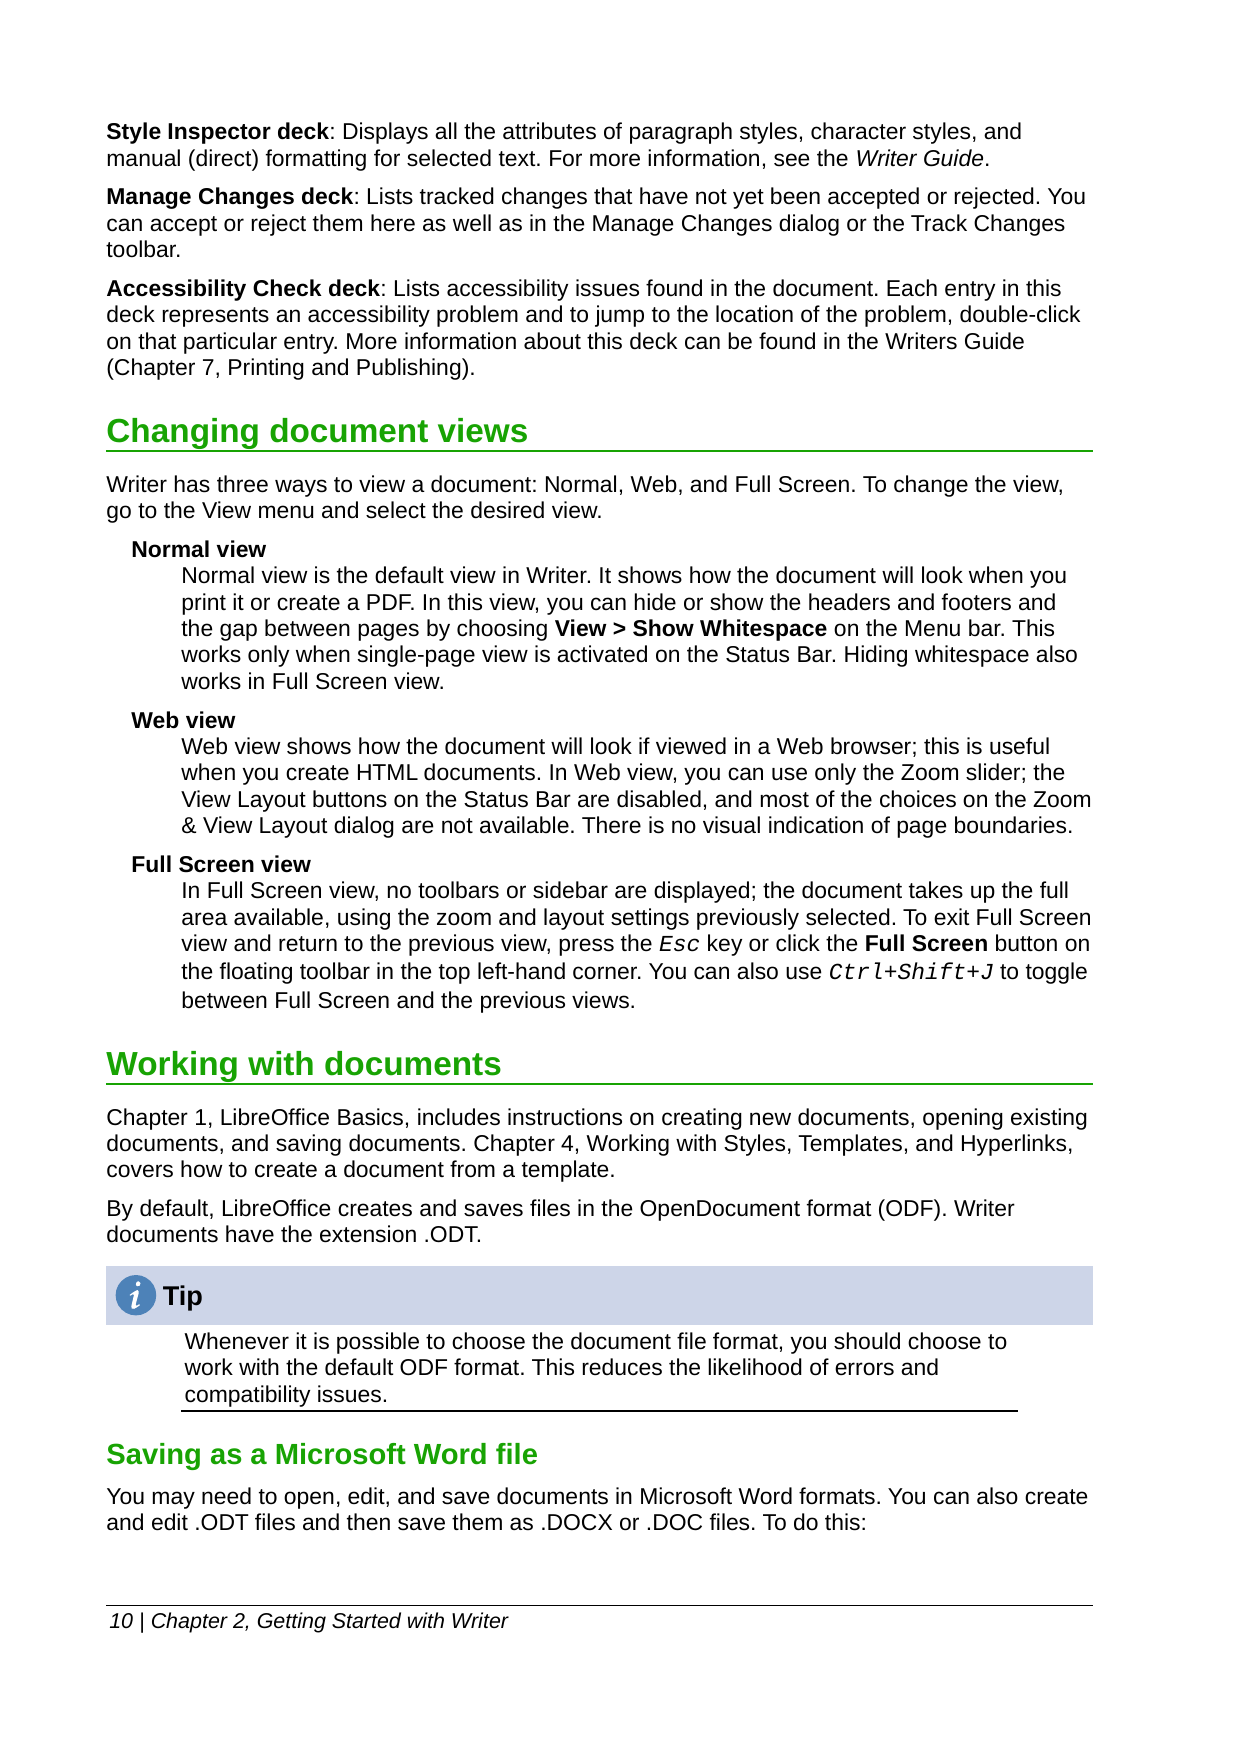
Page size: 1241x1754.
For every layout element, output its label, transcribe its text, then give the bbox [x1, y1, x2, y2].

text Chapter 1, LibreOffice Basics, includes instructions on creating new documents, opening existing documents, and saving documents. Chapter 4, Working with Styles, Templates, and Hyperlinks, covers how to create a document from a template. [106, 1103, 1093, 1183]
text You may need to open, edit, and save documents in Microsoft Word formats. You can also create and edit .ODT files and then save them as .DOCX or .DOC files. To do this: [106, 1483, 1093, 1536]
text Web view shows how the document will look if viewed in a Web browser; this is useful when you create HTML documents. In Web view, you can use only the Zoom slider; the View Layout buttons on the Status Bar are disabled, and most of the choices on the Zoom & View Layout dialog are not available. There is no visual indication of page boundaries. [181, 733, 1093, 838]
text Accessibility Check deck: Lists accessibility issues found in the document. Each entry in this deck represents an accessibility problem and to jump to the location of the problem, double-click on that particular entry. More information about this deck can be found in the Writers Guide (Chapter 7, Printing and Publishing). [106, 275, 1093, 380]
subtitle Changing document views [106, 412, 1093, 450]
text Normal view [131, 536, 1093, 562]
text Full Screen view [131, 851, 1093, 877]
text Style Inspector deck: Displays all the attributes of paragraph styles, character styles, and manual (direct) formatting for selected text. For more information, see the Writer Guide. [106, 118, 1093, 171]
subtitle Saving as a Microsoft Word file [106, 1437, 1093, 1471]
text Normal view is the default view in Writer. It shows how the document will look when you print it or create a PDF. In this view, you can hide or show the headers and footers and the gap between pages by choosing View > Show Whitespace on the Menu bar. This works only when single-page view is activated on the Status Bar. Hiding whitespace also works in Full Screen view. [181, 562, 1093, 694]
text In Full Screen view, no toolbars or sidebar are displayed; the document takes up the full area available, using the zoom and layout settings previously selected. To exit Full Screen view and return to the previous view, press the Esc key or click the Full Screen button on the floating toolbar in the top left-hand corner. You can also use Ctrl+Shift+J to toggle between Full Screen and the previous views. [181, 877, 1093, 1013]
text Whenever it is possible to choose the document file format, you should choose to work with the default ODF format. This reduces the likelihood of errors and compatibility issues. [181, 1325, 1018, 1410]
text Manage Changes deck: Lists tracked changes that have not yet been accepted or rejected. You can accept or reject them here as well as in the Manage Changes dialog or the Track Changes toolbar. [106, 183, 1093, 262]
text Web view [131, 707, 1093, 733]
text Writer has three ways to view a document: Normal, Web, and Full Screen. To change the view, go to the View menu and select the desired view. [106, 471, 1093, 523]
subtitle Working with documents [106, 1044, 1093, 1083]
subtitle Tip [106, 1266, 1093, 1325]
text By default, LibreOffice creates and saves files in the OpenDocument format (ODF). Writer documents have the extension .ODT. [106, 1195, 1093, 1248]
